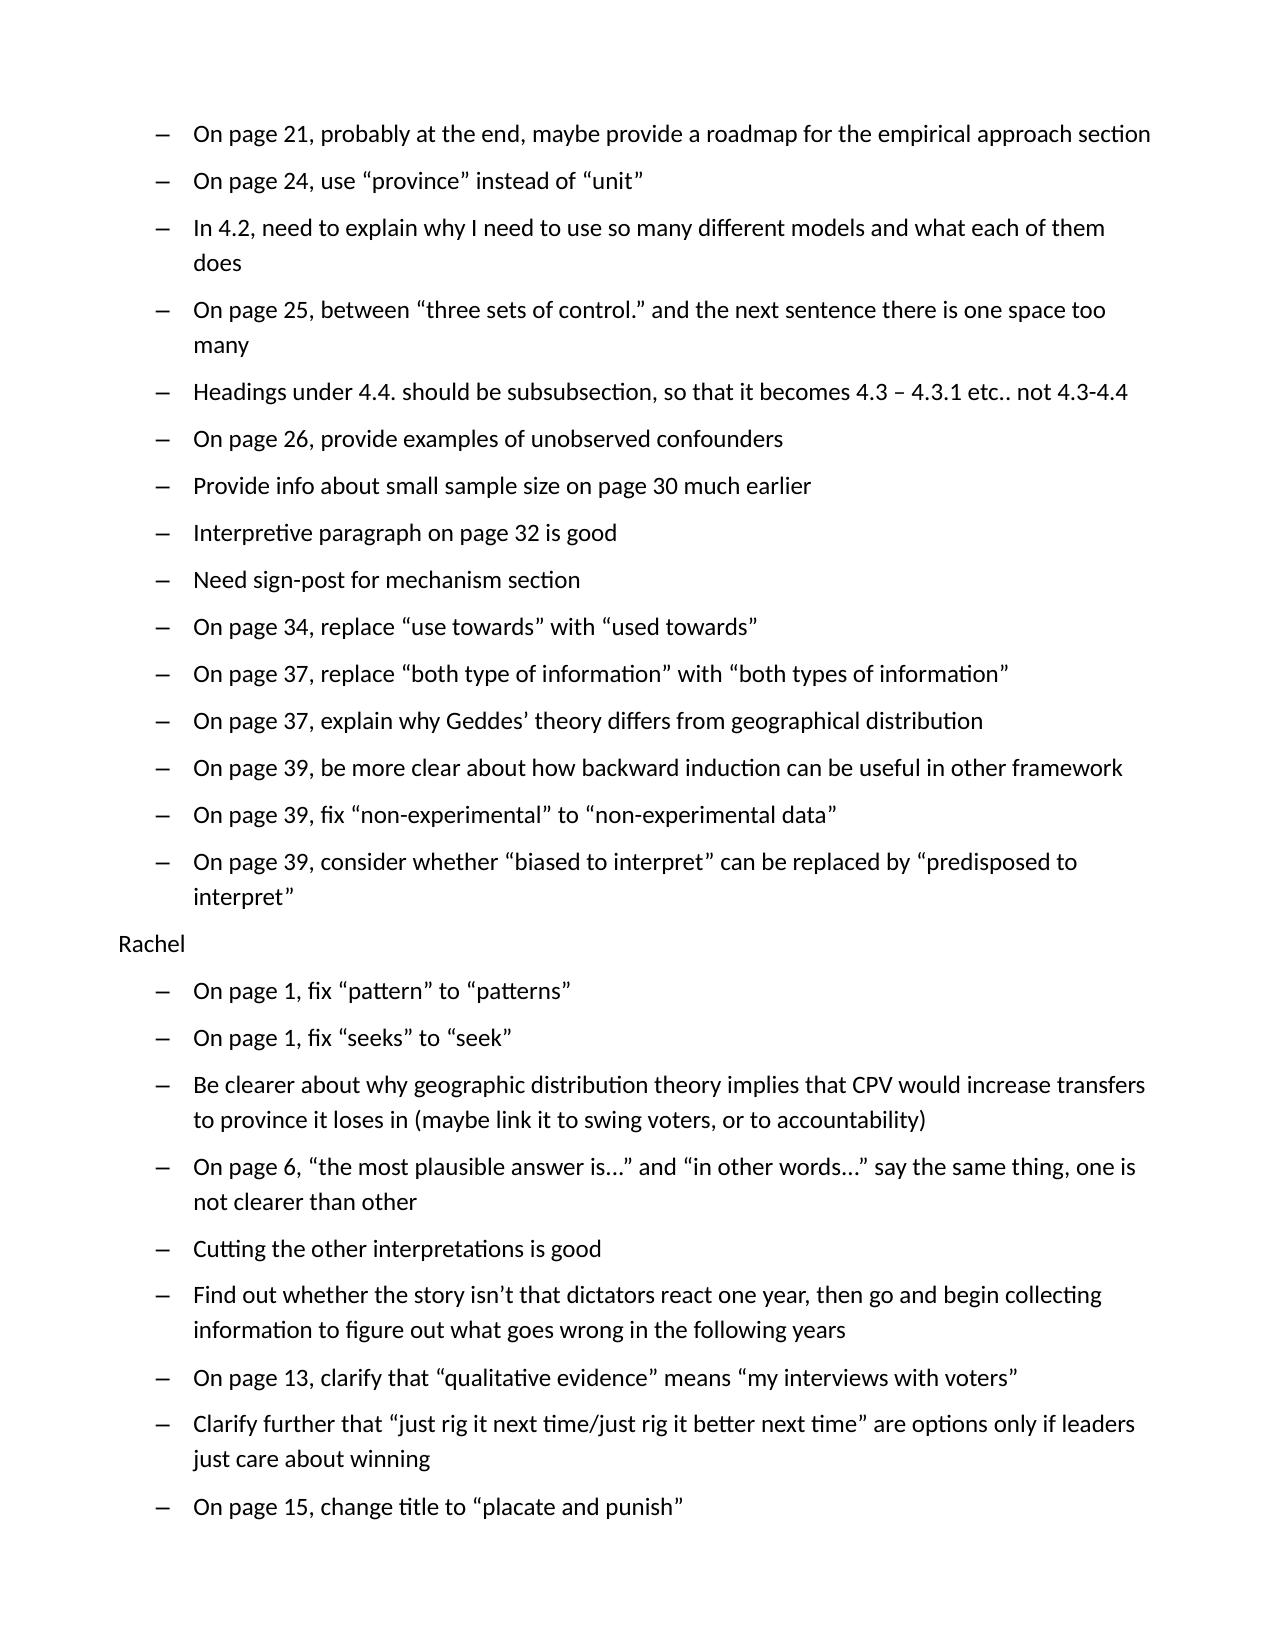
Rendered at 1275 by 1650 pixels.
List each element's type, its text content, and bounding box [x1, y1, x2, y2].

list Interpretive paragraph on page 32 is good [156, 517, 1157, 547]
text Rachel [118, 928, 1157, 958]
list On page 25, between “three sets of control.” and the next sentence there is one space too many [156, 294, 1157, 359]
list On page 37, replace “both type of information” with “both types of information” [156, 658, 1157, 688]
list Cutting the other interpretations is good [156, 1233, 1157, 1263]
list On page 21, probably at the end, maybe provide a roadmap for the empirical approach section [156, 118, 1157, 149]
list On page 1, fix “pattern” to “patterns” [156, 975, 1157, 1005]
list On page 15, change title to “placate and punish” [156, 1491, 1157, 1521]
list On page 39, consider whether “biased to interpret” can be replaced by “predisposed to interpret” [156, 846, 1157, 911]
list Find out whether the story isn’t that dictators react one year, then go and begin collecting information to figure out what goes wrong in the following years [156, 1280, 1157, 1345]
list On page 37, explain why Geddes’ theory differs from geographical distribution [156, 705, 1157, 735]
list On page 24, use “province” instead of “unit” [156, 165, 1157, 196]
list In 4.2, need to explain why I need to use so many different models and what each of them does [156, 212, 1157, 278]
list On page 26, provide examples of unobserved confounders [156, 423, 1157, 453]
list On page 13, clarify that “qualitative evidence” means “my interviews with voters” [156, 1362, 1157, 1392]
list On page 1, fix “seeks” to “seek” [156, 1022, 1157, 1052]
list On page 39, be more clear about how backward induction can be useful in other framework [156, 752, 1157, 782]
list Clarify further that “just rig it next time/just rig it better next time” are options only if leaders just care about winning [156, 1409, 1157, 1474]
list On page 6, “the most plausible answer is...” and “in other words...” say the same thing, one is not clearer than other [156, 1151, 1157, 1216]
list Be clearer about why geographic distribution theory implies that CPV would increase transfers to province it loses in (maybe link it to swing voters, or to accountability) [156, 1069, 1157, 1134]
list Need sign-post for mechanism section [156, 564, 1157, 594]
list Headings under 4.4. should be subsubsection, so that it becomes 4.3 – 4.3.1 etc.. not 4.3-4.4 [156, 376, 1157, 407]
list On page 34, replace “use towards” with “used towards” [156, 611, 1157, 641]
list On page 39, fix “non-experimental” to “non-experimental data” [156, 799, 1157, 829]
list Provide info about small sample size on page 30 much earlier [156, 470, 1157, 501]
